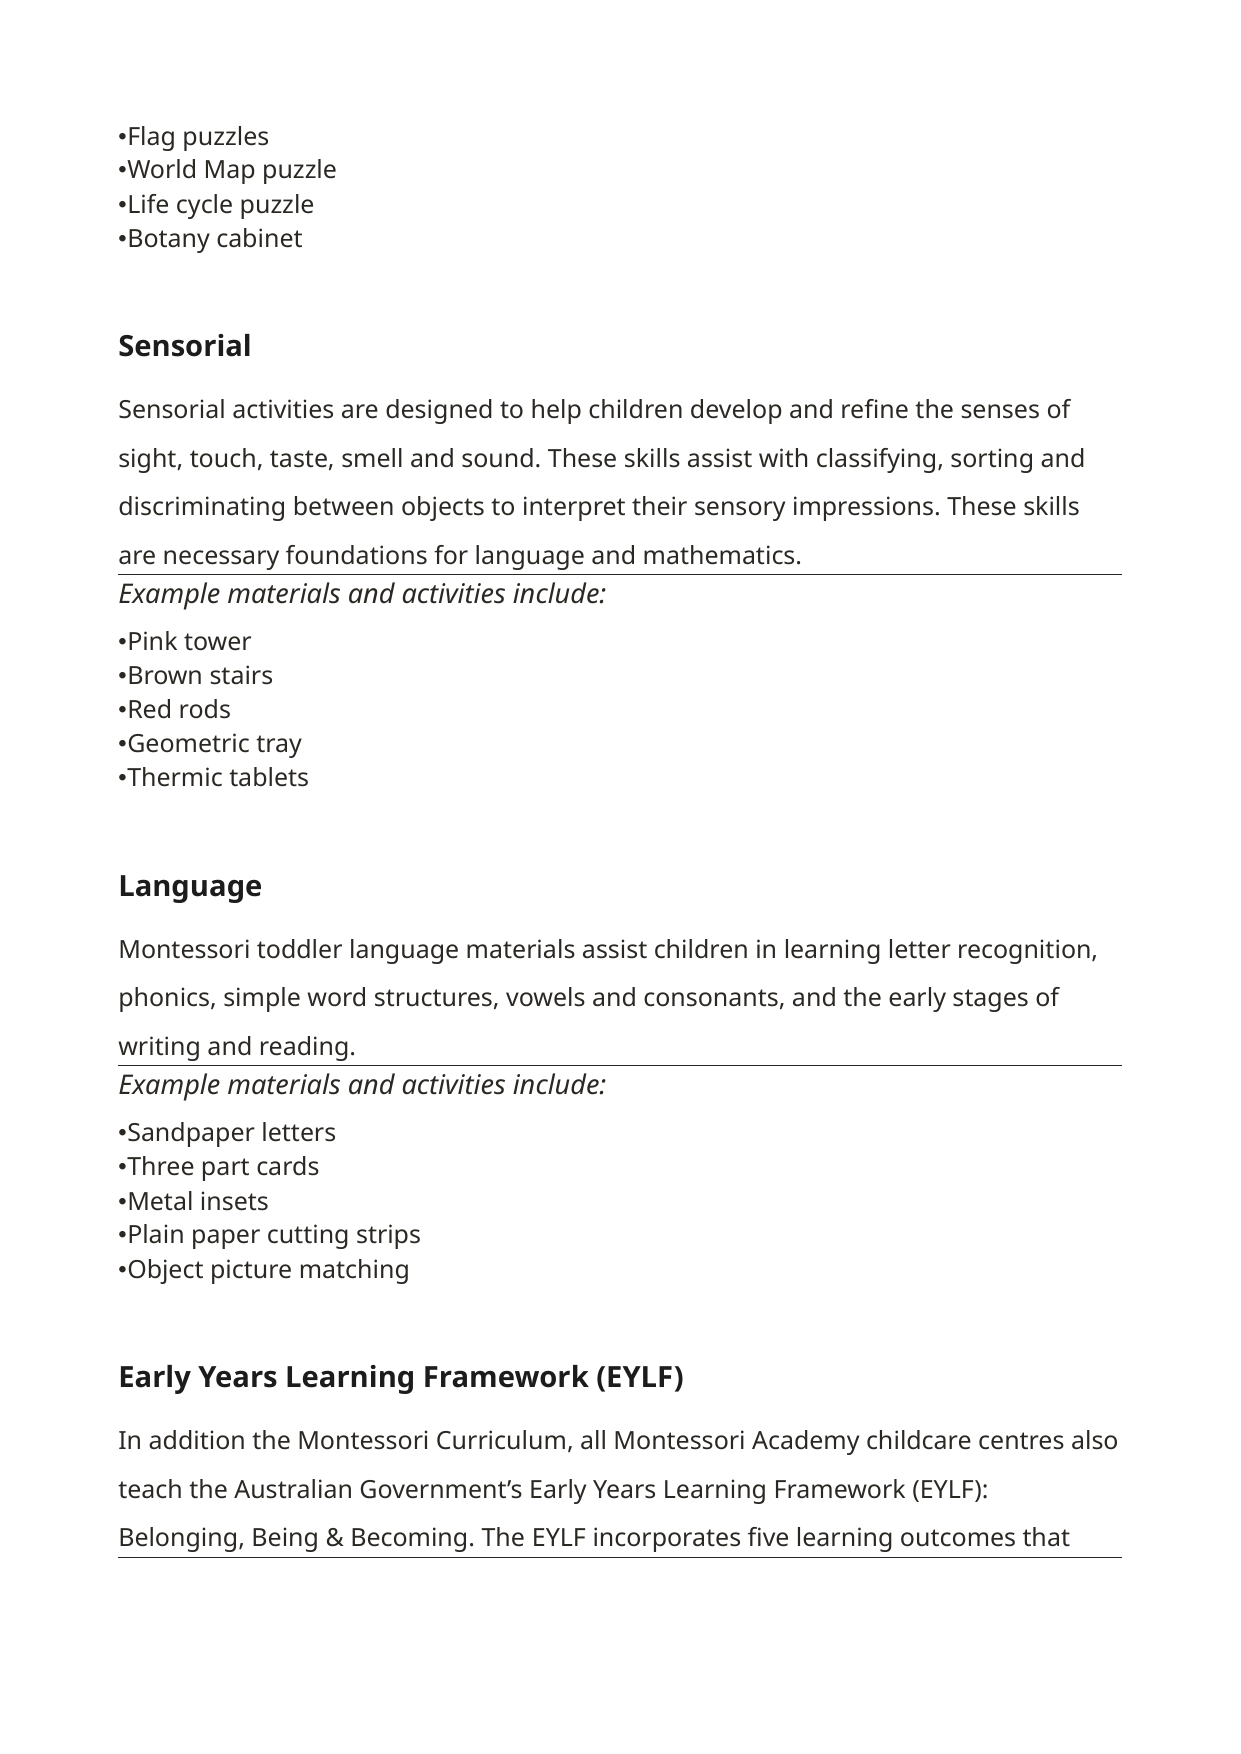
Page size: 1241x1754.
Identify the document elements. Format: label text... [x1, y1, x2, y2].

list Three part cards [118, 1149, 1122, 1183]
text Example materials and activities include: [118, 575, 1122, 611]
list Geometric tray [118, 726, 1122, 760]
list Sandpaper letters [118, 1115, 1122, 1149]
list Botany cabinet [118, 220, 1122, 254]
list Pink tower [118, 624, 1122, 658]
text In addition the Montessori Curriculum, all Montessori Academy childcare centres also teach the Australian Government’s Early Years Learning Framework (EYLF): Belonging, Being & Becoming. The EYLF incorporates five learning outcomes that [118, 1408, 1122, 1557]
list Red rods [118, 692, 1122, 726]
list Object picture matching [118, 1251, 1122, 1285]
list Brown stairs [118, 658, 1122, 692]
subtitle Sensorial [118, 325, 1122, 365]
text Montessori toddler language materials assist children in learning letter recognition, phonics, simple word structures, vowels and consonants, and the early stages of writing and reading. [118, 917, 1122, 1065]
text Example materials and activities include: [118, 1066, 1122, 1102]
list Metal insets [118, 1183, 1122, 1217]
subtitle Language [118, 865, 1122, 905]
text Sensorial activities are designed to help children develop and refine the senses of sight, touch, taste, smell and sound. These skills assist with classifying, sorting and discriminating between objects to interpret their sensory impressions. These skills are necessary foundations for language and mathematics. [118, 378, 1122, 574]
list Thermic tablets [118, 760, 1122, 794]
list Plain paper cutting strips [118, 1217, 1122, 1251]
list Life cycle puzzle [118, 186, 1122, 220]
subtitle Early Years Learning Framework (EYLF) [118, 1356, 1122, 1396]
list World Map puzzle [118, 152, 1122, 186]
list Flag puzzles [118, 118, 1122, 152]
